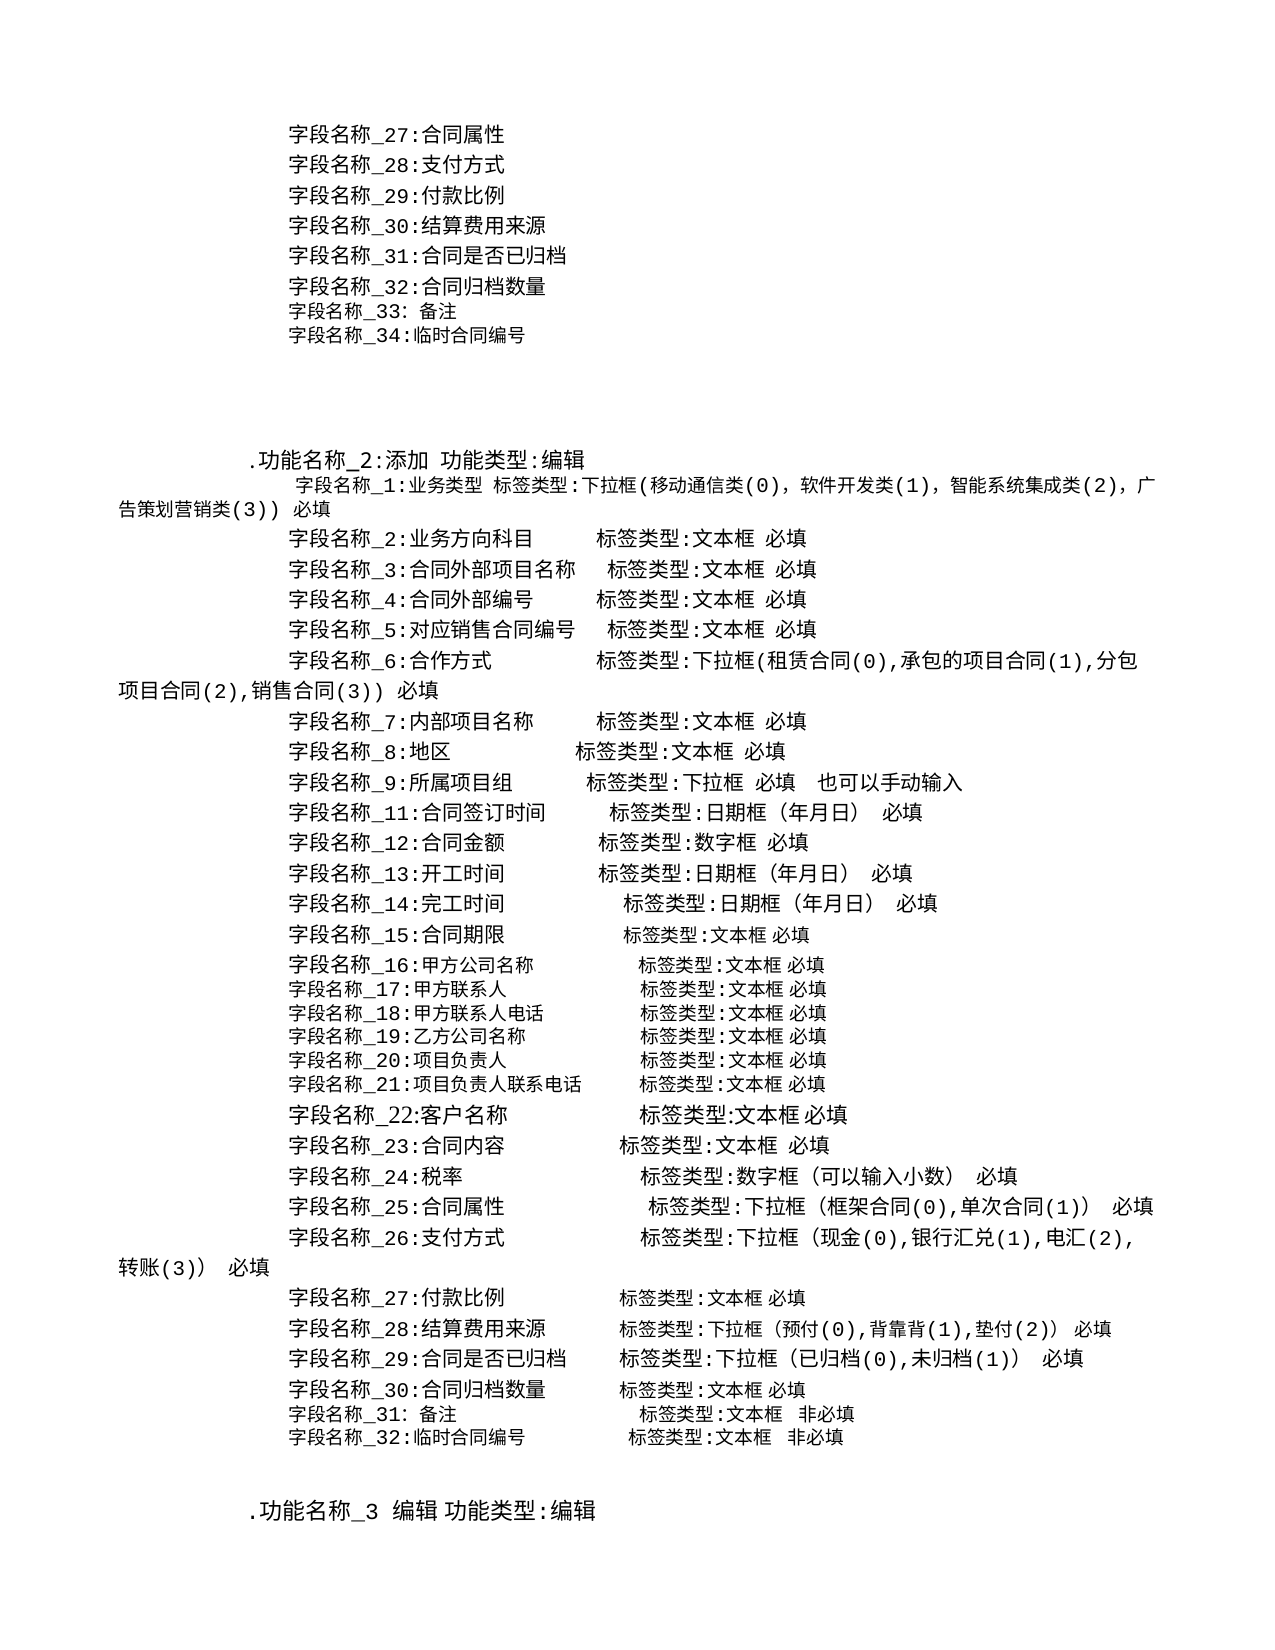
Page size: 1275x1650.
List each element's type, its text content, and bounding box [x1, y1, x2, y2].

text 字段名称_26:支付方式 标签类型:下拉框（现金(0),银行汇兑(1),电汇(2),转账(3)） 必填 [118, 1221, 1157, 1282]
text 字段名称_27:合同属性 [118, 118, 1157, 148]
text 字段名称_5:对应销售合同编号 标签类型:文本框 必填 [118, 614, 1157, 644]
text 字段名称_19:乙方公司名称 标签类型:文本框 必填 [118, 1026, 1157, 1050]
text 字段名称_27:付款比例 标签类型:文本框 必填 [118, 1282, 1157, 1312]
text 字段名称_30:结算费用来源 [118, 209, 1157, 240]
text 字段名称_8:地区 标签类型:文本框 必填 [118, 735, 1157, 766]
text 字段名称_28:支付方式 [118, 148, 1157, 179]
text 字段名称_33：备注 [118, 301, 1157, 324]
text 字段名称_4:合同外部编号 标签类型:文本框 必填 [118, 583, 1157, 614]
text 字段名称_21:项目负责人联系电话 标签类型:文本框 必填 [118, 1074, 1157, 1098]
text 字段名称_31：备注 标签类型:文本框 非必填 [118, 1403, 1157, 1427]
text 字段名称_31:合同是否已归档 [118, 240, 1157, 270]
text 字段名称_29:合同是否已归档 标签类型:下拉框（已归档(0),未归档(1)） 必填 [118, 1342, 1157, 1373]
text 字段名称_14:完工时间 标签类型:日期框（年月日） 必填 [118, 887, 1157, 918]
text 字段名称_15:合同期限 标签类型:文本框 必填 [118, 918, 1157, 948]
text 字段名称_24:税率 标签类型:数字框（可以输入小数） 必填 [118, 1160, 1157, 1190]
text .功能名称_2:添加 功能类型:编辑 [118, 443, 1157, 475]
text .功能名称_3 编辑 功能类型:编辑 [118, 1498, 1157, 1527]
text 字段名称_32:临时合同编号 标签类型:文本框 非必填 [118, 1427, 1157, 1451]
text 字段名称_22:客户名称 标签类型:文本框 必填 [118, 1098, 1157, 1129]
text 字段名称_7:内部项目名称 标签类型:文本框 必填 [118, 705, 1157, 735]
text 字段名称_29:付款比例 [118, 179, 1157, 209]
text 字段名称_11:合同签订时间 标签类型:日期框（年月日） 必填 [118, 796, 1157, 827]
text 字段名称_2:业务方向科目 标签类型:文本框 必填 [118, 522, 1157, 553]
text 字段名称_34:临时合同编号 [118, 324, 1157, 348]
text 字段名称_12:合同金额 标签类型:数字框 必填 [118, 827, 1157, 857]
text 字段名称_9:所属项目组 标签类型:下拉框 必填 也可以手动输入 [118, 766, 1157, 796]
text 字段名称_3:合同外部项目名称 标签类型:文本框 必填 [118, 553, 1157, 583]
text 字段名称_20:项目负责人 标签类型:文本框 必填 [118, 1050, 1157, 1074]
text 字段名称_13:开工时间 标签类型:日期框（年月日） 必填 [118, 857, 1157, 887]
text 字段名称_32:合同归档数量 [118, 270, 1157, 301]
text 字段名称_1:业务类型 标签类型:下拉框(移动通信类(0)，软件开发类(1)，智能系统集成类(2)，广告策划营销类(3)) 必填 [118, 475, 1157, 522]
text 字段名称_6:合作方式 标签类型:下拉框(租赁合同(0),承包的项目合同(1),分包项目合同(2),销售合同(3)) 必填 [118, 644, 1157, 705]
text 字段名称_30:合同归档数量 标签类型:文本框 必填 [118, 1373, 1157, 1403]
text 字段名称_23:合同内容 标签类型:文本框 必填 [118, 1129, 1157, 1160]
text 字段名称_17:甲方联系人 标签类型:文本框 必填 [118, 979, 1157, 1002]
text 字段名称_16:甲方公司名称 标签类型:文本框 必填 [118, 948, 1157, 979]
text 字段名称_25:合同属性 标签类型:下拉框（框架合同(0),单次合同(1)） 必填 [118, 1190, 1157, 1221]
text 字段名称_28:结算费用来源 标签类型:下拉框（预付(0),背靠背(1),垫付(2)） 必填 [118, 1312, 1157, 1342]
text 字段名称_18:甲方联系人电话 标签类型:文本框 必填 [118, 1002, 1157, 1026]
